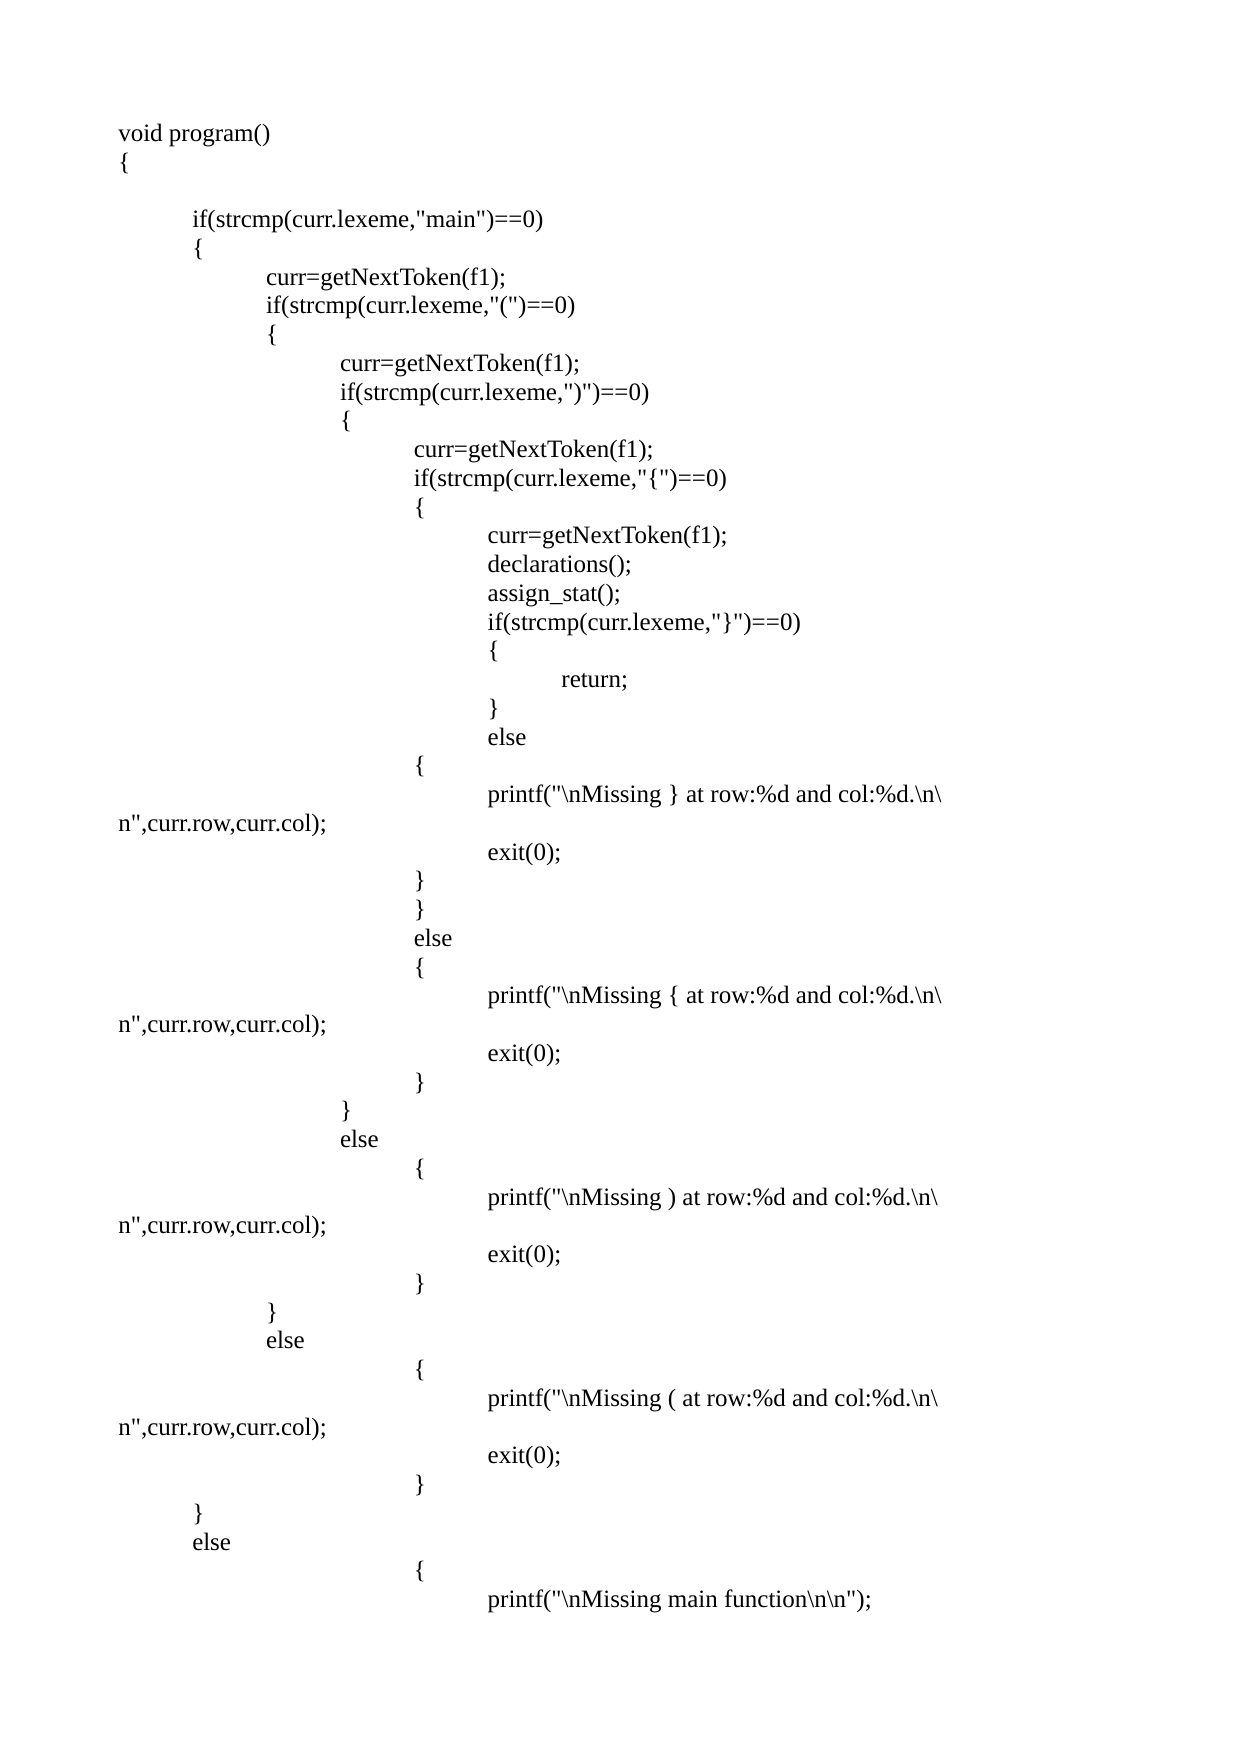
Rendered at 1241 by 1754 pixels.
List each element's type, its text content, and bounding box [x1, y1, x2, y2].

text { [118, 751, 1122, 779]
text } [118, 693, 1122, 722]
text } [118, 1297, 1122, 1326]
text exit(0); [118, 1239, 1122, 1268]
text if(strcmp(curr.lexeme,")")==0) [118, 377, 1122, 406]
text else [118, 1527, 1122, 1556]
text printf("\nMissing } at row:%d and col:%d.\n\n",curr.row,curr.col); [118, 779, 1122, 837]
text else [118, 722, 1122, 751]
text { [118, 233, 1122, 262]
text curr=getNextToken(f1); [118, 521, 1122, 549]
text } [118, 894, 1122, 923]
text if(strcmp(curr.lexeme,"(")==0) [118, 291, 1122, 319]
text curr=getNextToken(f1); [118, 262, 1122, 291]
text printf("\nMissing main function\n\n"); [118, 1584, 1122, 1613]
text { [118, 406, 1122, 434]
text { [118, 636, 1122, 664]
text { [118, 1354, 1122, 1383]
text } [118, 1067, 1122, 1096]
text printf("\nMissing ( at row:%d and col:%d.\n\n",curr.row,curr.col); [118, 1383, 1122, 1441]
text assign_stat(); [118, 578, 1122, 607]
text return; [118, 664, 1122, 693]
text printf("\nMissing { at row:%d and col:%d.\n\n",curr.row,curr.col); [118, 981, 1122, 1038]
text { [118, 147, 1122, 176]
text printf("\nMissing ) at row:%d and col:%d.\n\n",curr.row,curr.col); [118, 1182, 1122, 1239]
text } [118, 866, 1122, 894]
text { [118, 492, 1122, 521]
text { [118, 319, 1122, 348]
text { [118, 952, 1122, 981]
text } [118, 1268, 1122, 1297]
text curr=getNextToken(f1); [118, 348, 1122, 377]
text } [118, 1469, 1122, 1498]
text else [118, 1124, 1122, 1153]
text exit(0); [118, 1441, 1122, 1469]
text else [118, 923, 1122, 952]
text { [118, 1556, 1122, 1584]
text void program() [118, 118, 1122, 147]
text if(strcmp(curr.lexeme,"{")==0) [118, 463, 1122, 492]
text declarations(); [118, 549, 1122, 578]
text exit(0); [118, 1038, 1122, 1067]
text curr=getNextToken(f1); [118, 434, 1122, 463]
text } [118, 1096, 1122, 1124]
text exit(0); [118, 837, 1122, 866]
text else [118, 1326, 1122, 1354]
text { [118, 1153, 1122, 1182]
text if(strcmp(curr.lexeme,"main")==0) [118, 204, 1122, 233]
text if(strcmp(curr.lexeme,"}")==0) [118, 607, 1122, 636]
text } [118, 1498, 1122, 1527]
